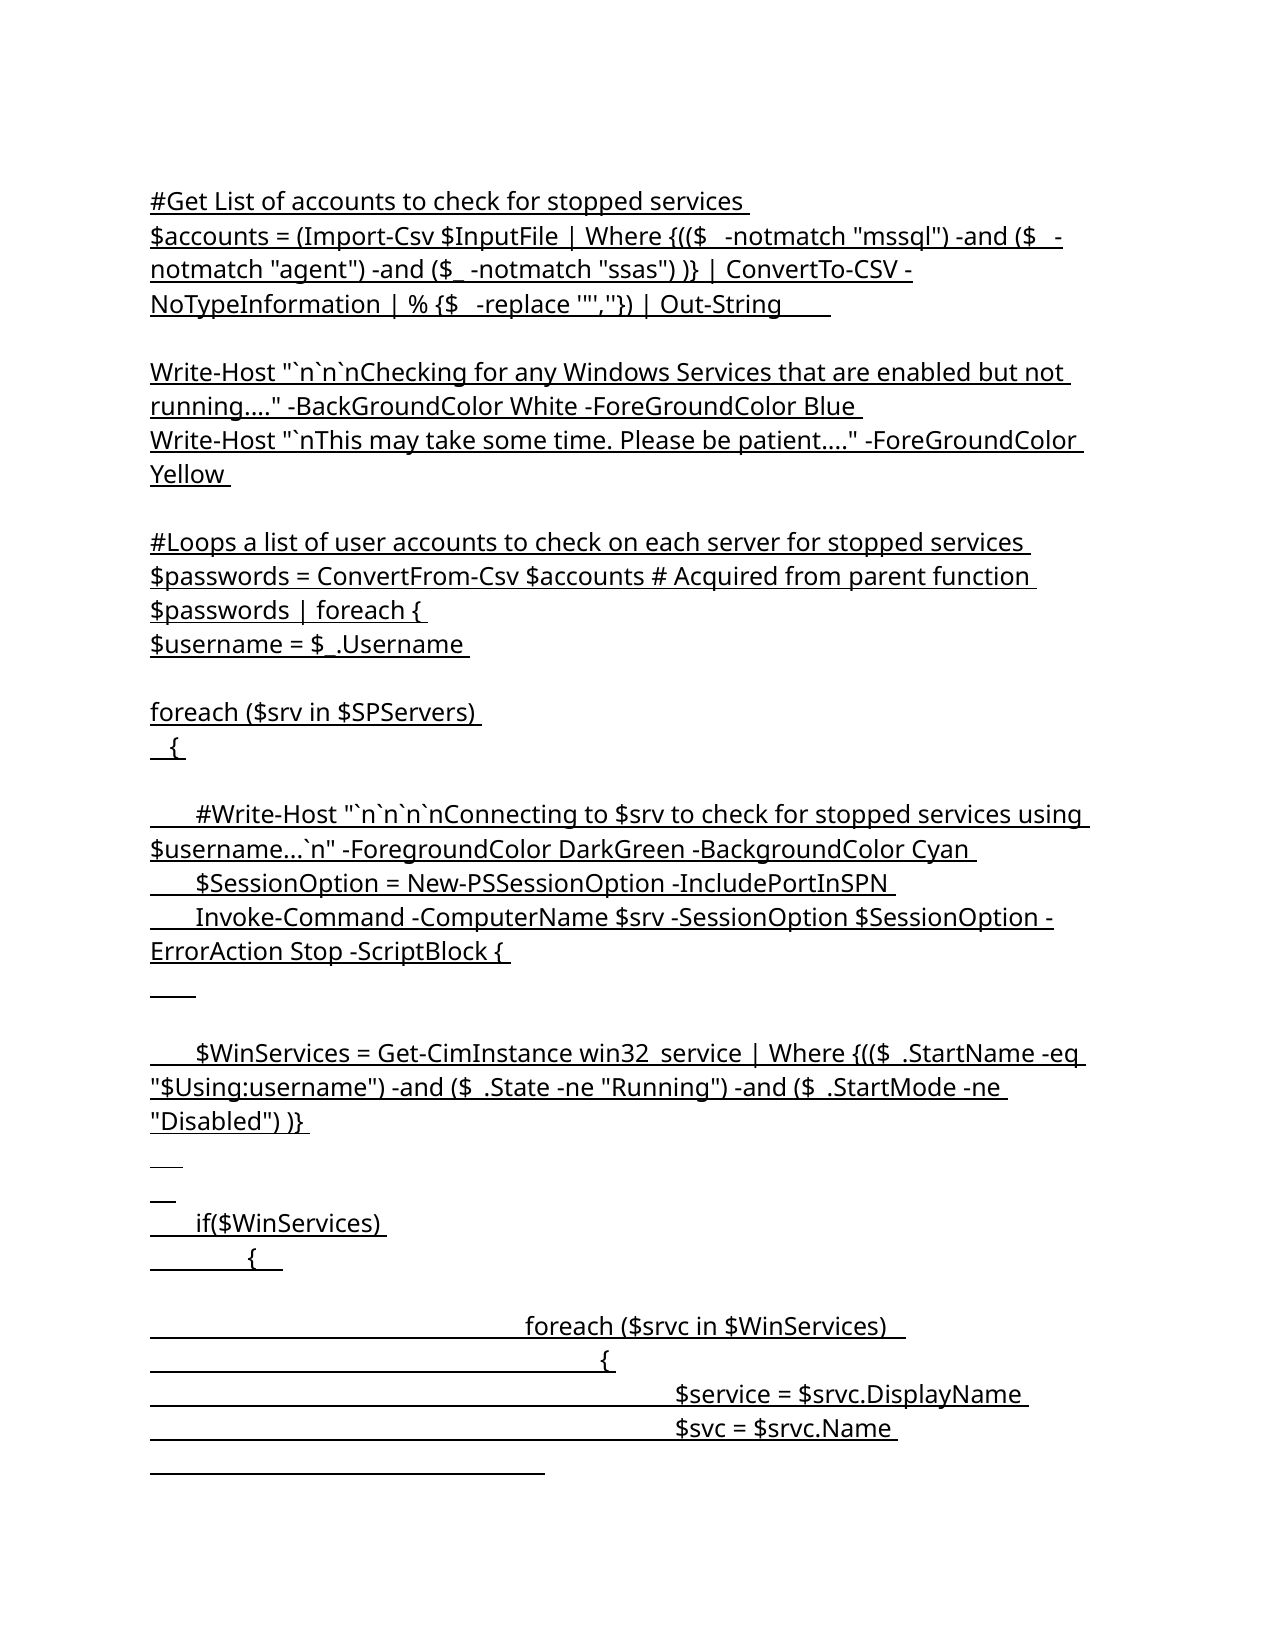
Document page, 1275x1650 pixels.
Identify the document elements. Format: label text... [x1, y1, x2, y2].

text Write-Host "`n`n`nChecking for any Windows Services that are enabled but not running...." -BackGroundColor White -ForeGroundColor Blue [150, 354, 1125, 422]
text $WinServices = Get-CimInstance win32_service | Where {(($_.StartName -eq "$Using:username") -and ($_.State -ne "Running") -and ($_.StartMode -ne "Disabled") )} [150, 1036, 1125, 1138]
text if($WinServices) [150, 1206, 1125, 1240]
text $username = $_.Username [150, 627, 1125, 661]
text { [150, 1342, 1125, 1376]
text foreach ($srvc in $WinServices) [150, 1308, 1125, 1342]
text $SessionOption = New-PSSessionOption -IncludePortInSPN [150, 865, 1125, 899]
text Invoke-Command -ComputerName $srv -SessionOption $SessionOption -ErrorAction Stop -ScriptBlock { [150, 899, 1125, 967]
text #Loops a list of user accounts to check on each server for stopped services [150, 525, 1125, 559]
text $passwords = ConvertFrom-Csv $accounts # Acquired from parent function [150, 559, 1125, 593]
text { [150, 729, 1125, 763]
text $service = $srvc.DisplayName [150, 1376, 1125, 1410]
text #Write-Host "`n`n`n`nConnecting to $srv to check for stopped services using $username...`n" -ForegroundColor DarkGreen -BackgroundColor Cyan [150, 797, 1125, 865]
text Write-Host "`nThis may take some time. Please be patient...." -ForeGroundColor Yellow [150, 422, 1125, 491]
text { [150, 1240, 1125, 1274]
text $accounts = (Import-Csv $InputFile | Where {(($_ -notmatch "mssql") -and ($_ -notmatch "agent") -and ($_ -notmatch "ssas") )} | ConvertTo-CSV -NoTypeInformation | % {$_ -replace '"',''}) | Out-String [150, 218, 1125, 320]
text $svc = $srvc.Name [150, 1410, 1125, 1444]
text #Get List of accounts to check for stopped services [150, 184, 1125, 218]
text $passwords | foreach { [150, 593, 1125, 627]
text foreach ($srv in $SPServers) [150, 695, 1125, 729]
